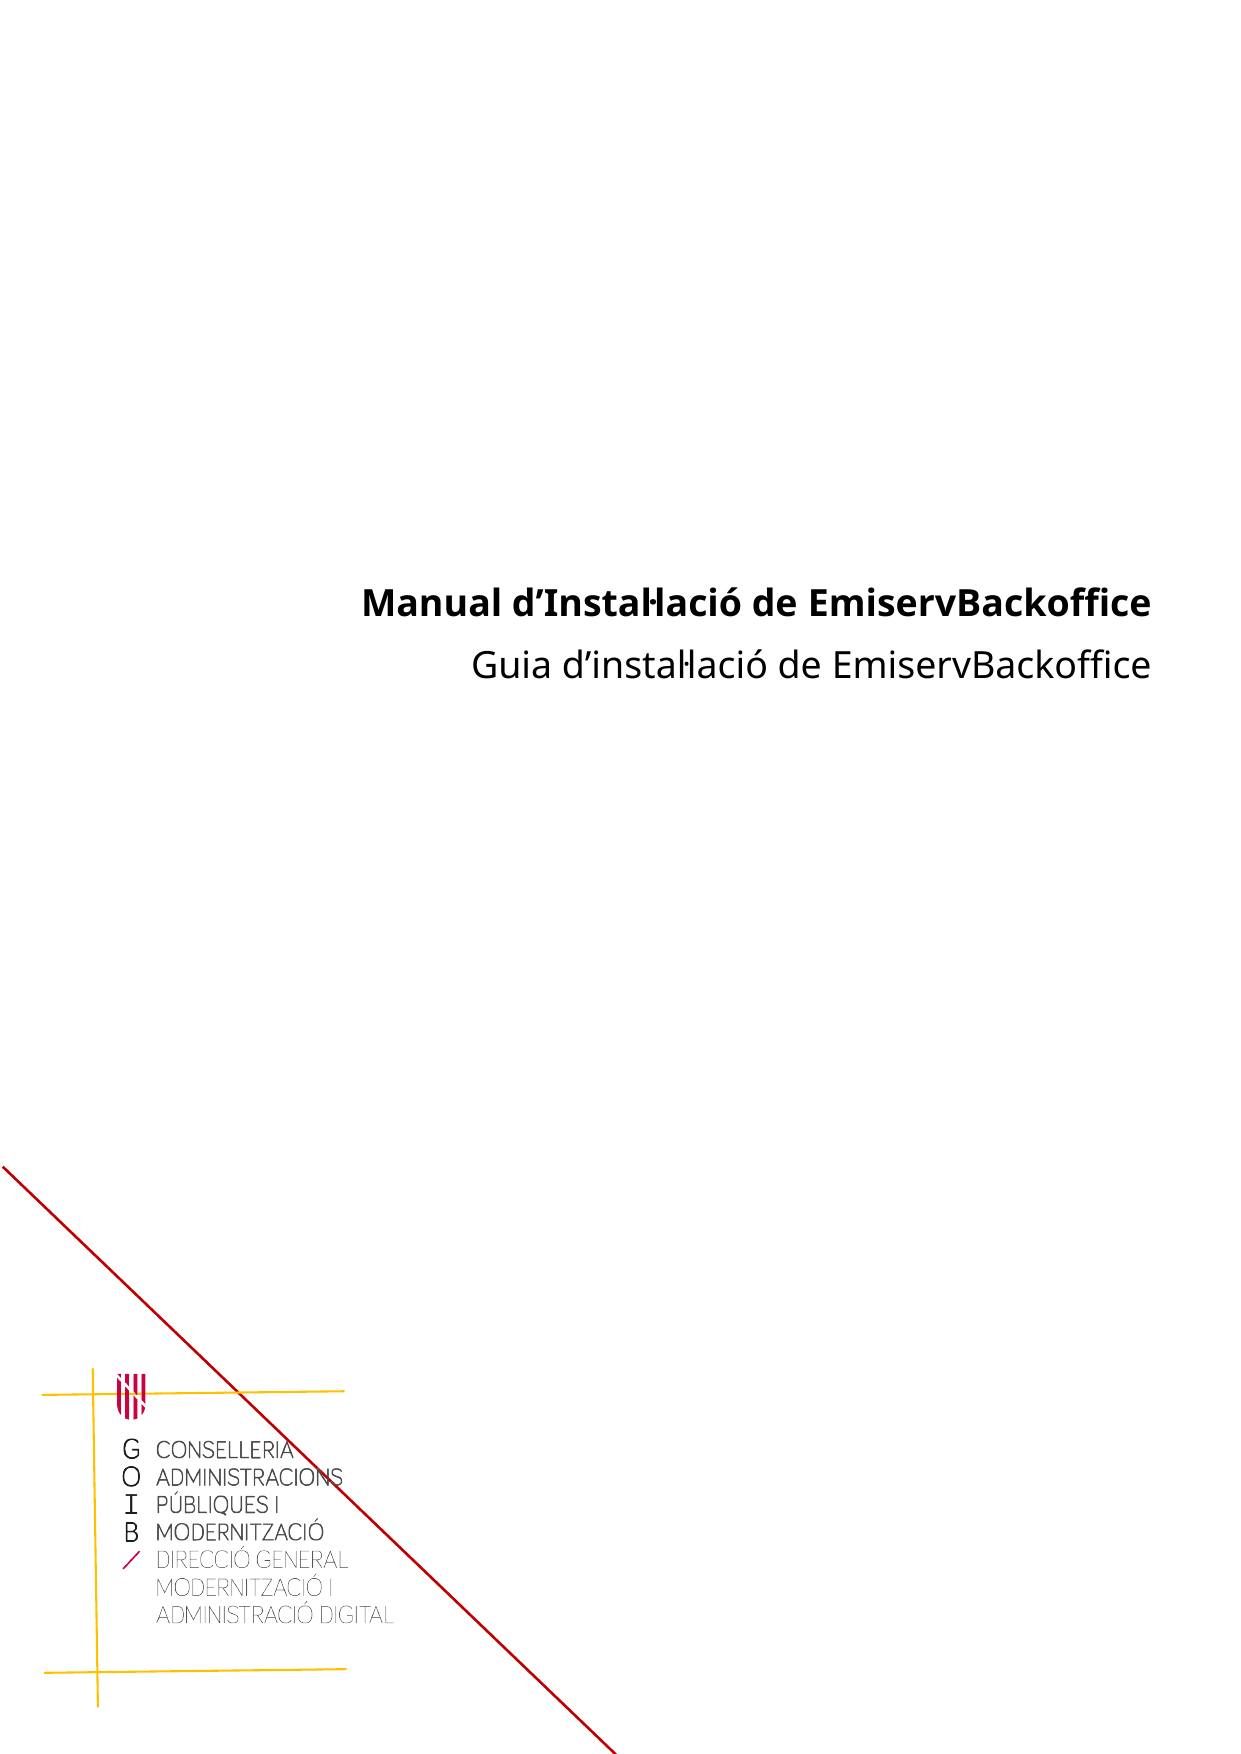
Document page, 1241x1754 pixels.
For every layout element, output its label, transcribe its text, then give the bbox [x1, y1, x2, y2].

text Guia d’instal·lació de EmiservBackoffice [266, 639, 1152, 690]
text Manual d’Instal·lació de EmiservBackoffice [266, 576, 1152, 627]
picture [82, 1336, 422, 1656]
